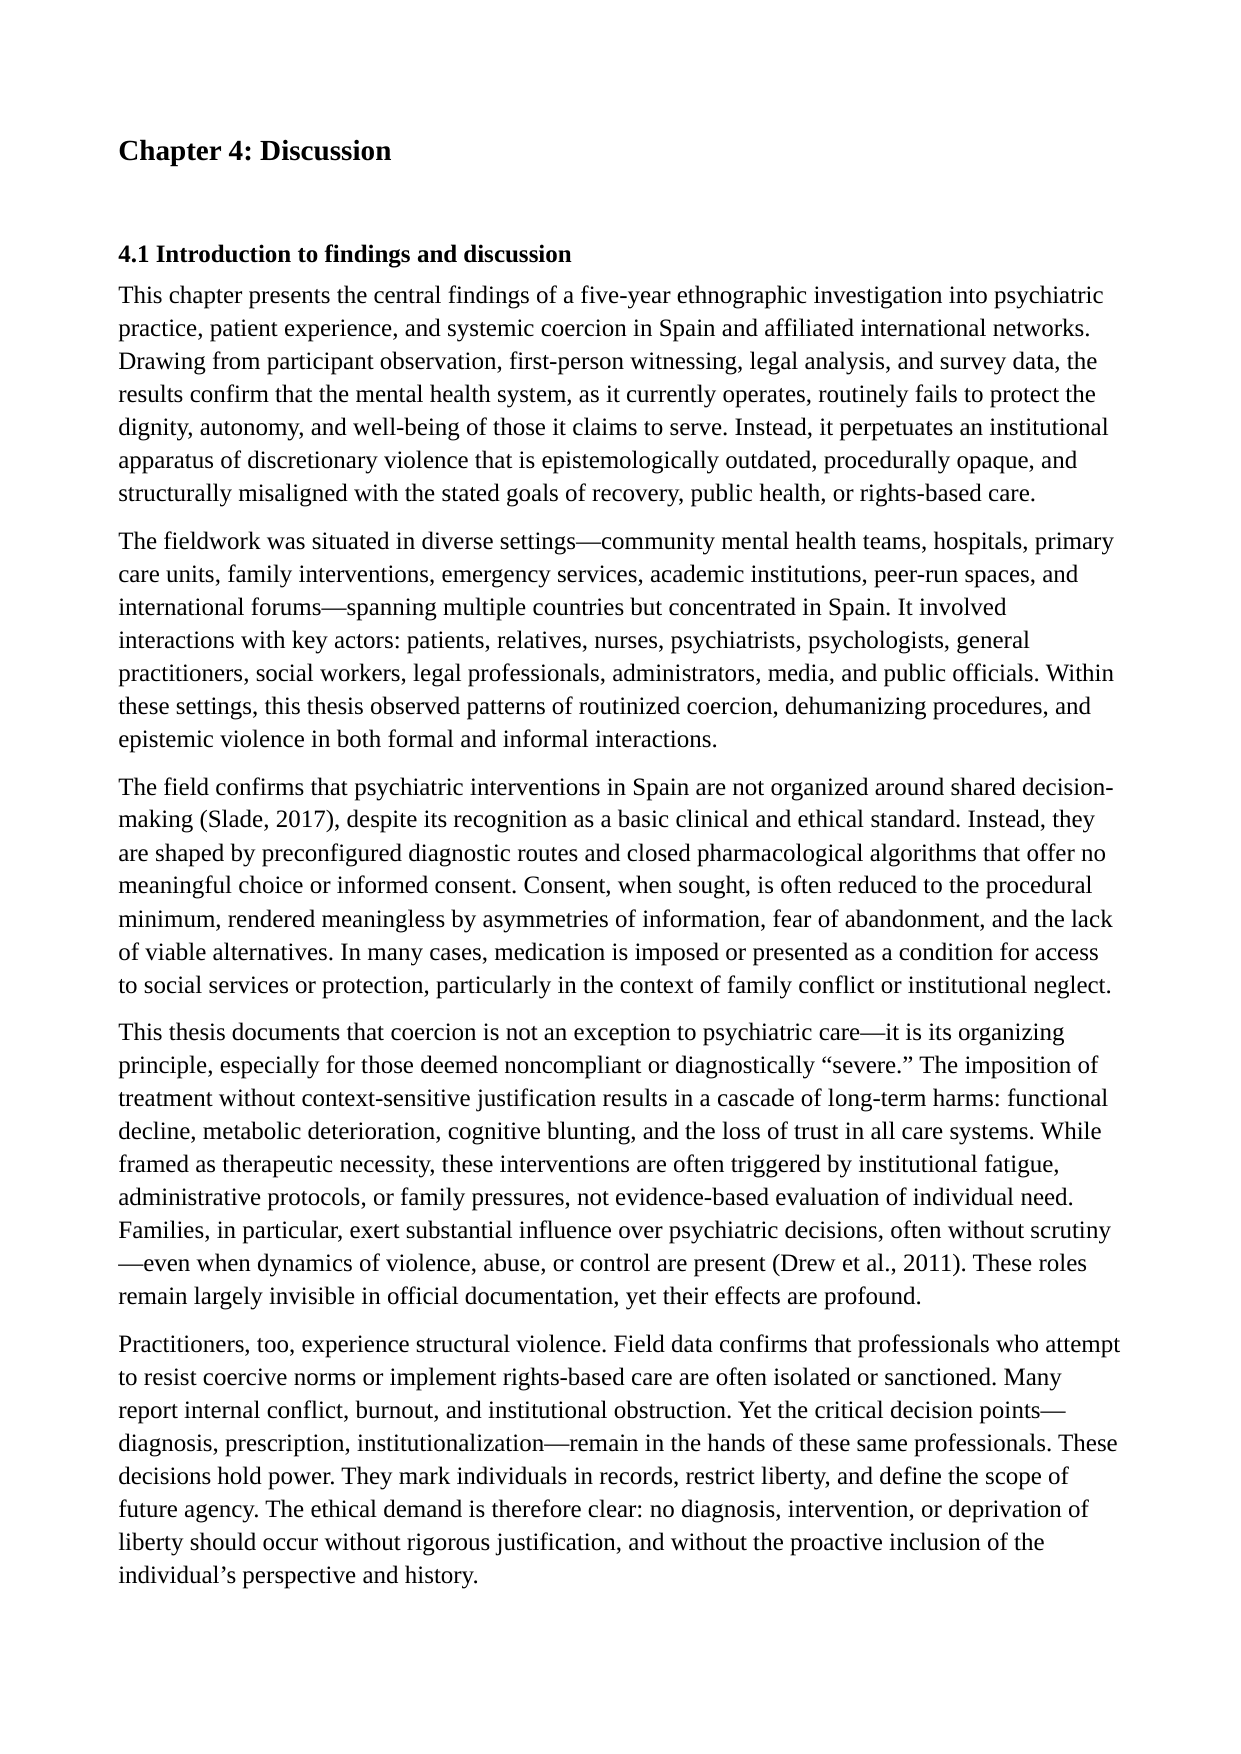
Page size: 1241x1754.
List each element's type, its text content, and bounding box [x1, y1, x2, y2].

text The field confirms that psychiatric interventions in Spain are not organized around shared decision-making (Slade, 2017), despite its recognition as a basic clinical and ethical standard. Instead, they are shaped by preconfigured diagnostic routes and closed pharmacological algorithms that offer no meaningful choice or informed consent. Consent, when sought, is often reduced to the procedural minimum, rendered meaningless by asymmetries of information, fear of abandonment, and the lack of viable alternatives. In many cases, medication is imposed or presented as a condition for access to social services or protection, particularly in the context of family conflict or institutional neglect. [118, 772, 1122, 998]
text The fieldwork was situated in diverse settings—community mental health teams, hospitals, primary care units, family interventions, emergency services, academic institutions, peer-run spaces, and international forums—spanning multiple countries but concentrated in Spain. It involved interactions with key actors: patients, relatives, nurses, psychiatrists, psychologists, general practitioners, social workers, legal professionals, administrators, media, and public officials. Within these settings, this thesis observed patterns of routinized coercion, dehumanizing procedures, and epistemic violence in both formal and informal interactions. [118, 526, 1122, 753]
text This thesis documents that coercion is not an exception to psychiatric care—it is its organizing principle, especially for those deemed noncompliant or diagnostically “severe.” The imposition of treatment without context-sensitive justification results in a cascade of long-term harms: functional decline, metabolic deterioration, cognitive blunting, and the loss of trust in all care systems. While framed as therapeutic necessity, these interventions are often triggered by institutional fatigue, administrative protocols, or family pressures, not evidence-based evaluation of individual need. Families, in particular, exert substantial influence over psychiatric decisions, often without scrutiny—even when dynamics of violence, abuse, or control are present (Drew et al., 2011). These roles remain largely invisible in official documentation, yet their effects are profound. [118, 1017, 1122, 1310]
text Practitioners, too, experience structural violence. Field data confirms that professionals who attempt to resist coercive norms or implement rights-based care are often isolated or sanctioned. Many report internal conflict, burnout, and institutional obstruction. Yet the critical decision points—diagnosis, prescription, institutionalization—remain in the hands of these same professionals. These decisions hold power. They mark individuals in records, restrict liberty, and define the scope of future agency. The ethical demand is therefore clear: no diagnosis, intervention, or deprivation of liberty should occur without rigorous justification, and without the proactive inclusion of the individual’s perspective and history. [118, 1329, 1122, 1589]
subtitle 4.1 Introduction to findings and discussion [118, 239, 1122, 268]
subtitle Chapter 4: Discussion [118, 133, 1122, 166]
text This chapter presents the central findings of a five-year ethnographic investigation into psychiatric practice, patient experience, and systemic coercion in Spain and affiliated international networks. Drawing from participant observation, first-person witnessing, legal analysis, and survey data, the results confirm that the mental health system, as it currently operates, routinely fails to protect the dignity, autonomy, and well-being of those it claims to serve. Instead, it perpetuates an institutional apparatus of discretionary violence that is epistemologically outdated, procedurally opaque, and structurally misaligned with the stated goals of recovery, public health, or rights-based care. [118, 280, 1122, 507]
